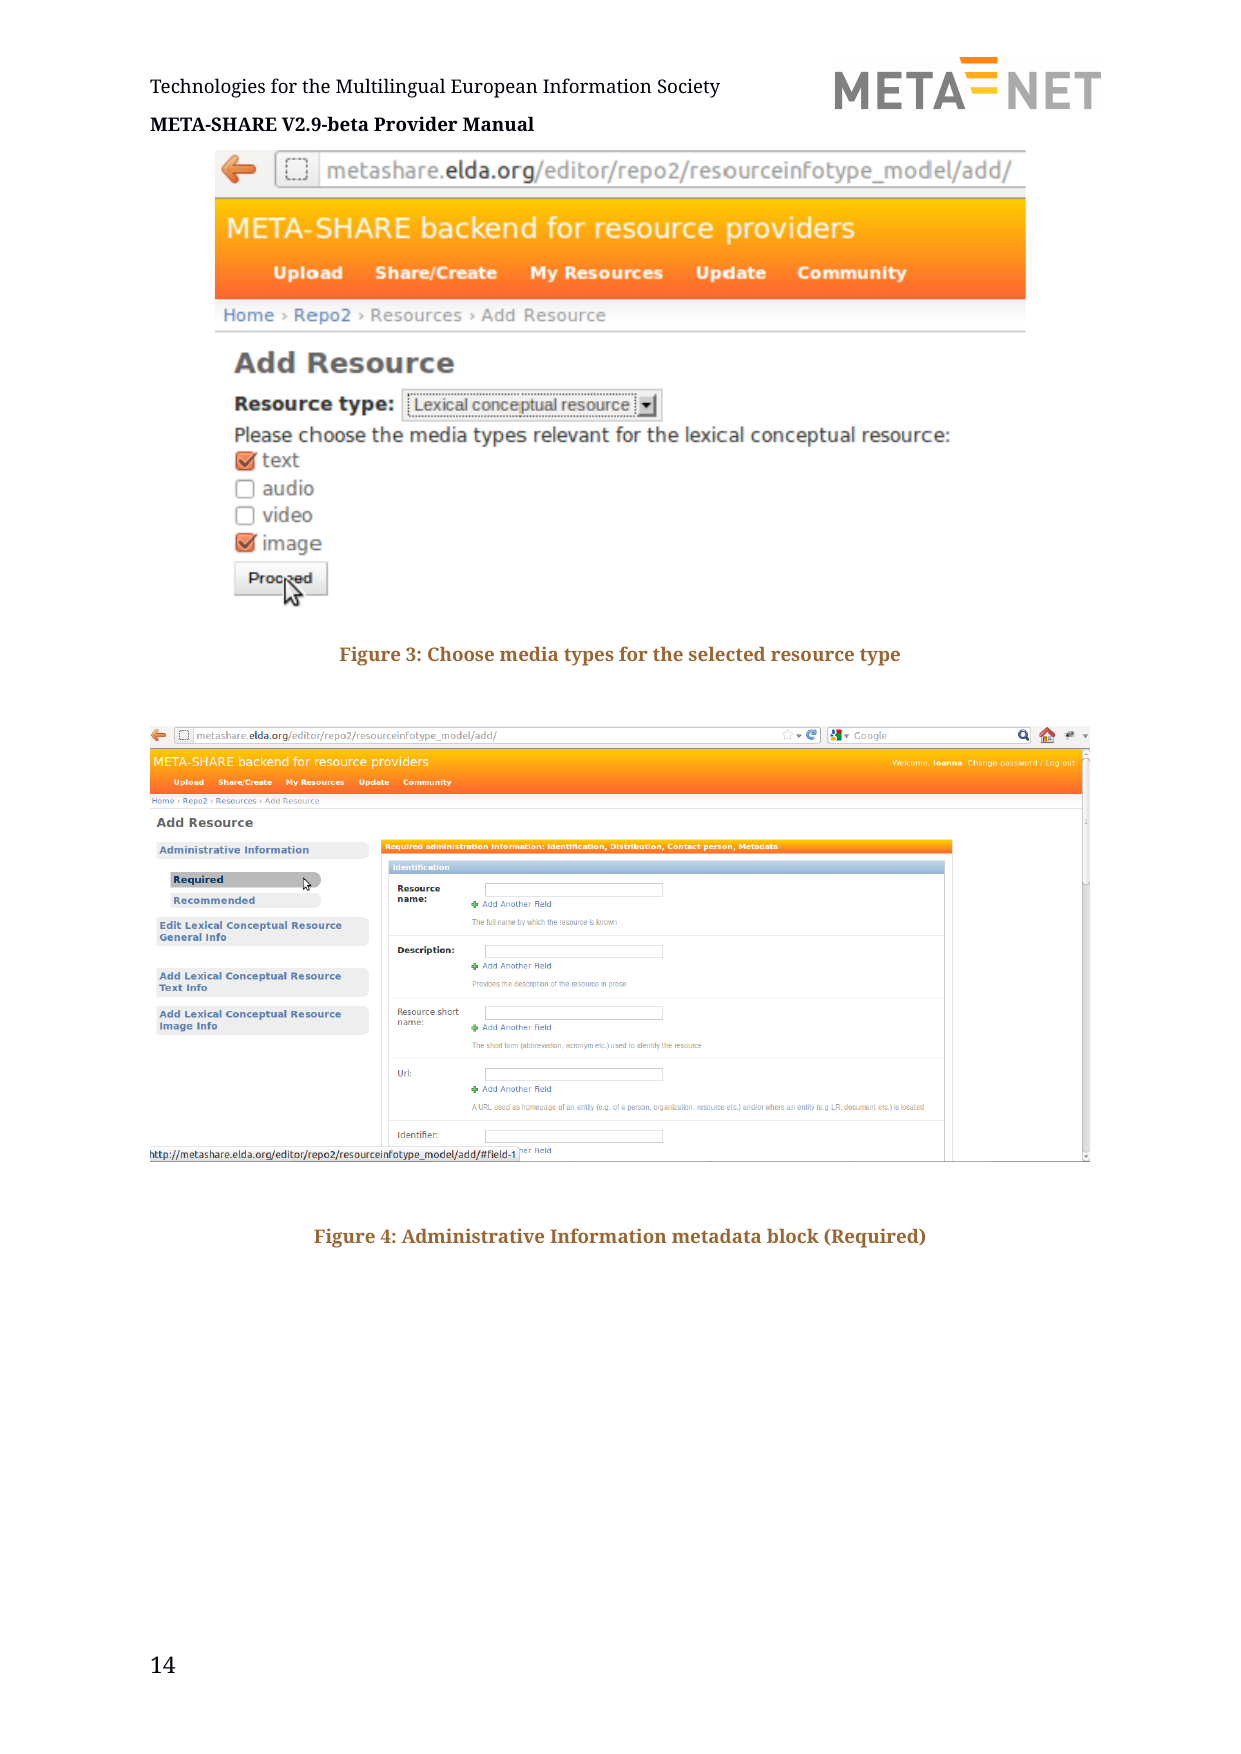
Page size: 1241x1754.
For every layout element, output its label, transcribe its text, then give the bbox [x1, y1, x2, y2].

picture [830, 56, 1106, 111]
picture [150, 726, 1091, 1162]
text Figure 4: Administrative Information metadata block (Required) [150, 1224, 1090, 1249]
picture [214, 150, 1026, 629]
text Figure 3: Choose media types for the selected resource type [150, 150, 1090, 666]
